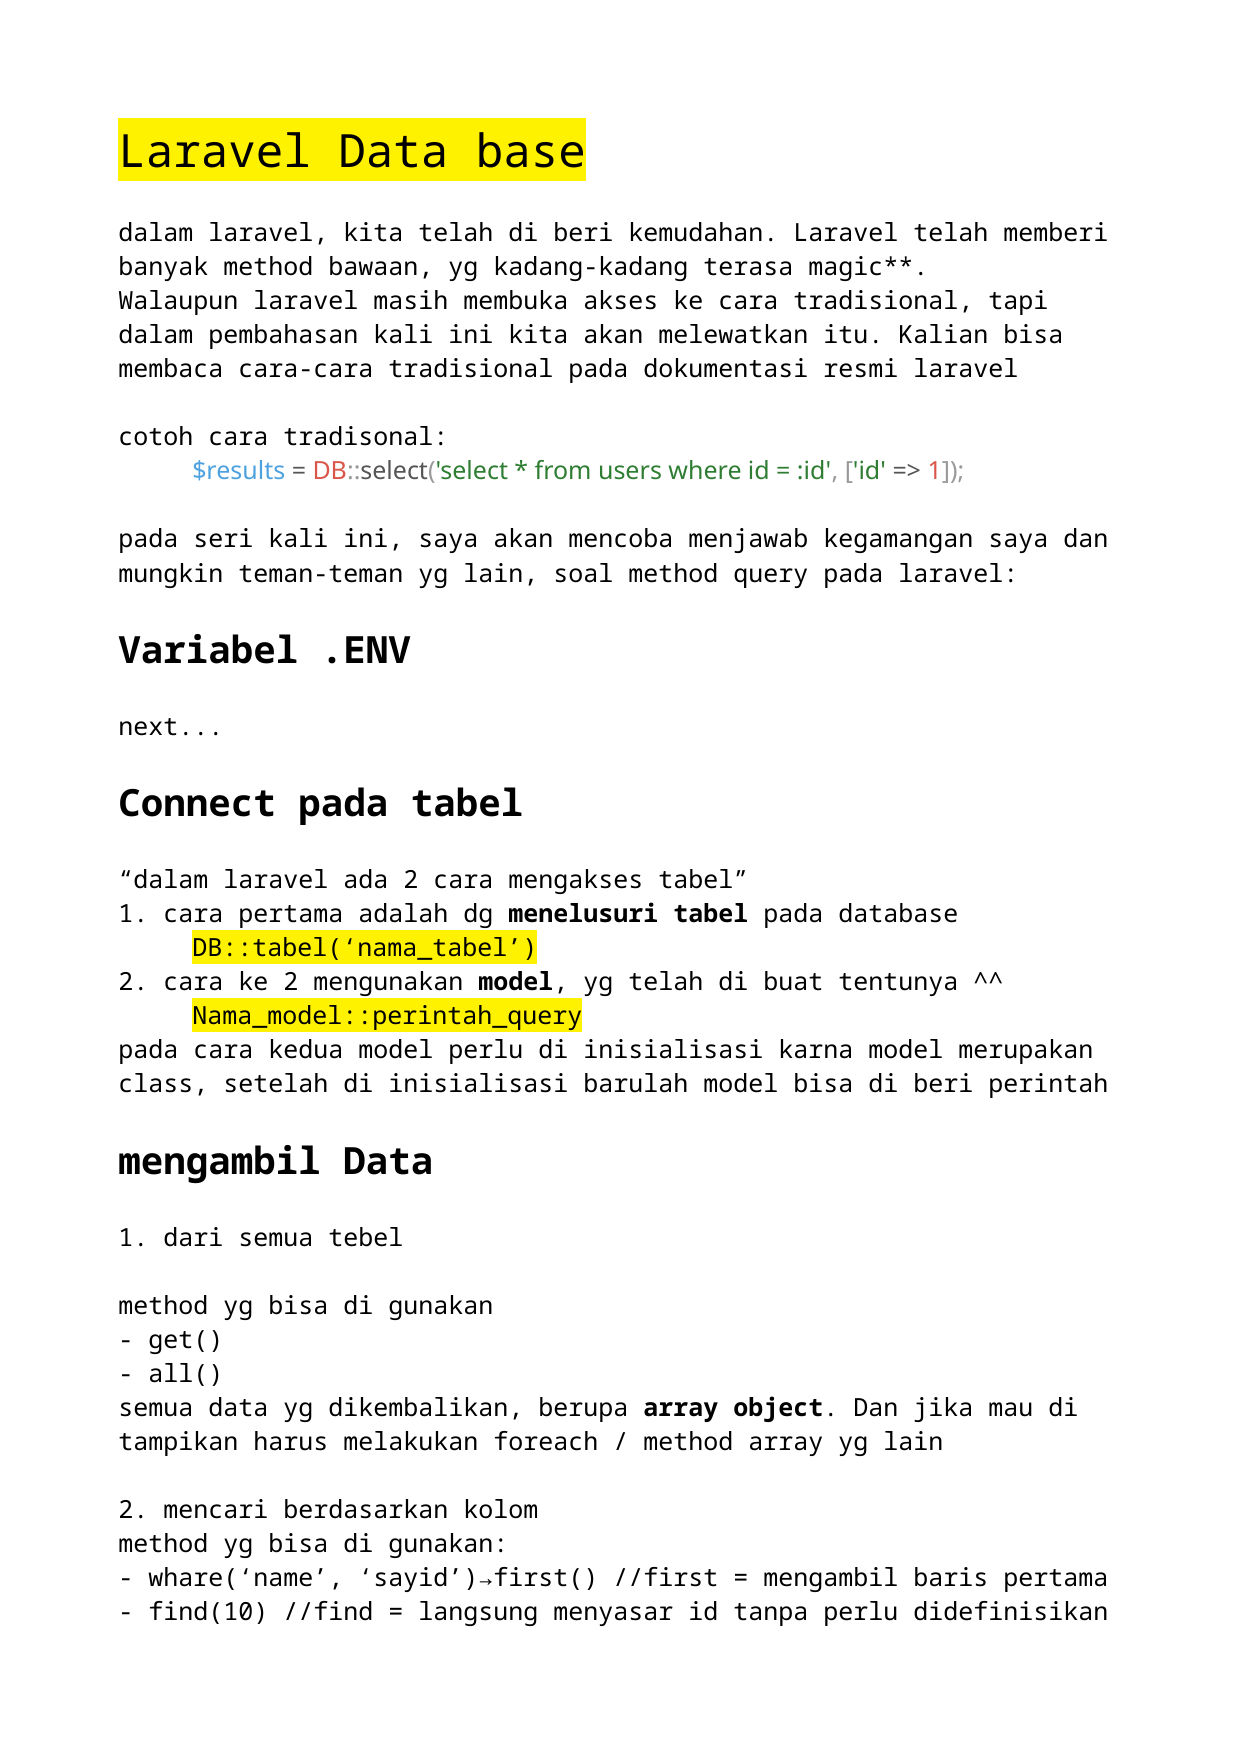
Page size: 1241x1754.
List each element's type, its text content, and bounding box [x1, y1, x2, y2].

text cotoh cara tradisonal: [118, 419, 1122, 453]
text mengambil Data [118, 1134, 1122, 1185]
text $results = DB::select('select * from users where id = :id', ['id' => 1]); [118, 453, 1122, 487]
text Connect pada tabel [118, 777, 1122, 828]
text pada seri kali ini, saya akan mencoba menjawab kegamangan saya dan mungkin teman-teman yg lain, soal method query pada laravel: [118, 521, 1122, 589]
text DB::tabel(‘nama_tabel’) [118, 930, 1122, 964]
text dalam laravel, kita telah di beri kemudahan. Laravel telah memberi banyak method bawaan, yg kadang-kadang terasa magic**. [118, 214, 1122, 283]
text “dalam laravel ada 2 cara mengakses tabel” [118, 862, 1122, 896]
text - whare(‘name’, ‘sayid’)→first() //first = mengambil baris pertama [118, 1560, 1122, 1594]
text Walaupun laravel masih membuka akses ke cara tradisional, tapi dalam pembahasan kali ini kita akan melewatkan itu. Kalian bisa membaca cara-cara tradisional pada dokumentasi resmi laravel [118, 283, 1122, 385]
text 2. mencari berdasarkan kolom [118, 1492, 1122, 1526]
text - all() [118, 1356, 1122, 1389]
text 1. dari semua tebel [118, 1219, 1122, 1253]
text semua data yg dikembalikan, berupa array object. Dan jika mau di tampikan harus melakukan foreach / method array yg lain [118, 1389, 1122, 1458]
text - find(10) //find = langsung menyasar id tanpa perlu didefinisikan [118, 1594, 1122, 1628]
text pada cara kedua model perlu di inisialisasi karna model merupakan class, setelah di inisialisasi barulah model bisa di beri perintah [118, 1032, 1122, 1100]
text Laravel Data base [118, 118, 1122, 181]
text next... [118, 708, 1122, 742]
text Variabel .ENV [118, 623, 1122, 674]
text method yg bisa di gunakan: [118, 1526, 1122, 1560]
text method yg bisa di gunakan [118, 1287, 1122, 1321]
text Nama_model::perintah_query [118, 998, 1122, 1032]
text - get() [118, 1321, 1122, 1356]
text 2. cara ke 2 mengunakan model, yg telah di buat tentunya ^^ [118, 964, 1122, 998]
text 1. cara pertama adalah dg menelusuri tabel pada database [118, 896, 1122, 930]
